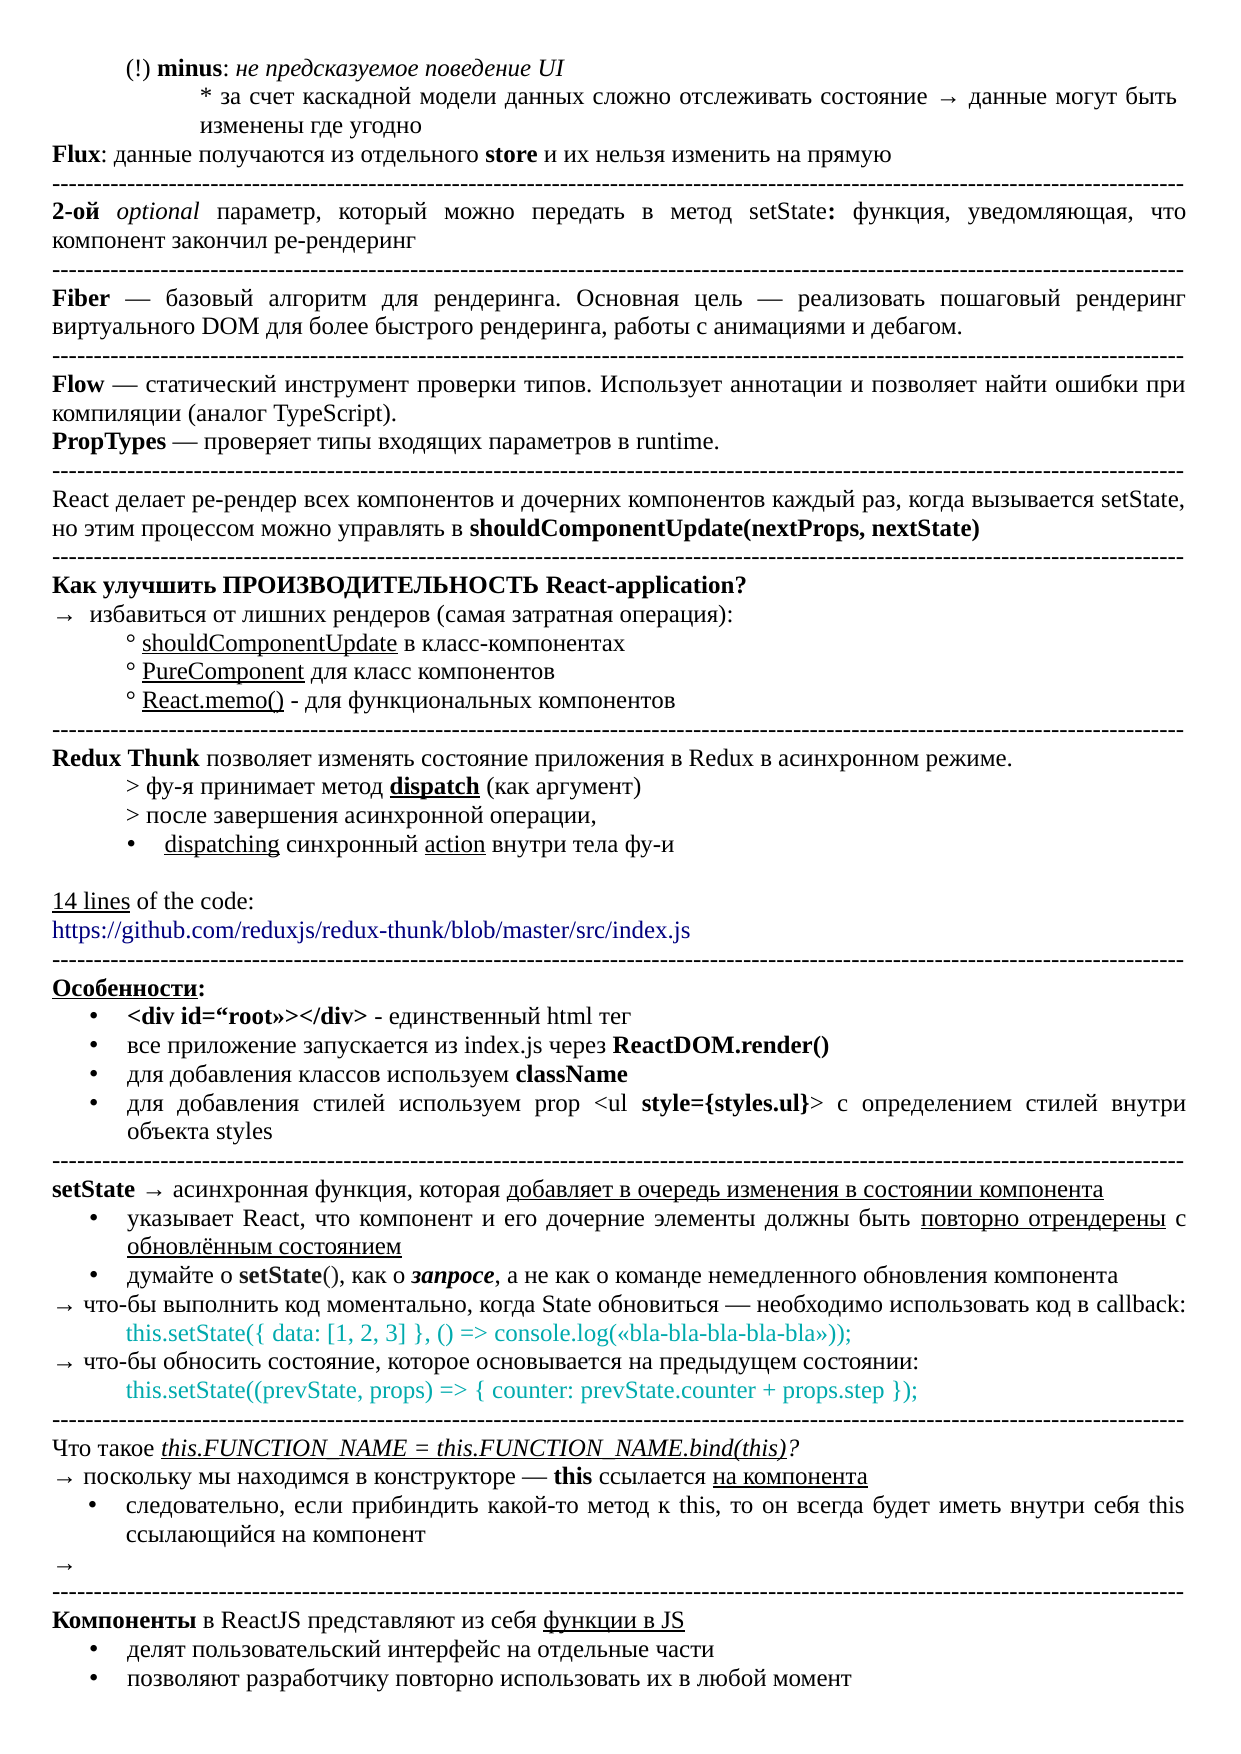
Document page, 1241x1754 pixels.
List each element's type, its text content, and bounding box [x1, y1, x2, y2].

text ---------------------------------------------------------------------------------------------------------------------------------------- [52, 340, 1187, 369]
text ---------------------------------------------------------------------------------------------------------------------------------------- [52, 1404, 1187, 1433]
text → что-бы обносить состояние, которое основывается на предыдущем состоянии: [52, 1346, 1187, 1375]
text Как улучшить ПРОИЗВОДИТЕЛЬНОСТЬ React-application? [52, 570, 1187, 599]
list делят пользовательский интерфейс на отдельные части [89, 1634, 1187, 1663]
text setState → асинхронная функция, которая добавляет в очередь изменения в состоянии компонента [52, 1174, 1187, 1203]
text ---------------------------------------------------------------------------------------------------------------------------------------- [52, 455, 1187, 484]
text > после завершения асинхронной операции, [52, 800, 1187, 829]
text ° PureComponent для класс компонентов [52, 656, 1187, 685]
list для добавления стилей используем prop <ul style={styles.ul}> с определением стилей внутри объекта styles [89, 1088, 1187, 1145]
text Особенности: [52, 973, 1187, 1001]
text this.setState((prevState, props) => { counter: prevState.counter + props.step }); [52, 1375, 1187, 1404]
text PropTypes — проверяет типы входящих параметров в runtime. [52, 426, 1187, 455]
list следовательно, если прибиндить какой-то метод к this, то он всегда будет иметь внутри себя this ссылающийся на компонент [88, 1490, 1187, 1548]
list позволяют разработчику повторно использовать их в любой момент [89, 1663, 1187, 1691]
text → поскольку мы находимся в конструкторе — this ссылается на компонента [52, 1461, 1187, 1490]
text → [52, 1548, 1187, 1576]
list для добавления классов используем className [89, 1059, 1187, 1088]
text 2-ой optional параметр, который можно передать в метод setState: функция, уведомляющая, что компонент закончил ре-рендеринг [52, 196, 1187, 254]
text ---------------------------------------------------------------------------------------------------------------------------------------- [52, 1576, 1187, 1605]
list все приложение запускается из index.js через ReactDOM.render() [89, 1030, 1187, 1059]
text ---------------------------------------------------------------------------------------------------------------------------------------- [52, 1145, 1187, 1174]
text React делает ре-рендер всех компонентов и дочерних компонентов каждый раз, когда вызывается setState, но этим процессом можно управлять в shouldComponentUpdate(nextProps, nextState) [52, 484, 1187, 541]
text → что-бы выполнить код моментально, когда State обновиться — необходимо использовать код в callback: [52, 1289, 1187, 1318]
text ---------------------------------------------------------------------------------------------------------------------------------------- [52, 168, 1187, 196]
list думайте о setState(), как о запросе, а не как о команде немедленного обновления компонента [89, 1260, 1187, 1289]
text Redux Thunk позволяет изменять состояние приложения в Redux в асинхронном режиме. [52, 743, 1187, 771]
list <div id=“root»></div> - единственный html тег [89, 1001, 1187, 1030]
text * за счет каскадной модели данных сложно отслеживать состояние → данные могут быть изменены где угодно [52, 81, 1187, 139]
text > фу-я принимает метод dispatch (как аргумент) [52, 771, 1187, 800]
text https://github.com/reduxjs/redux-thunk/blob/master/src/index.js [52, 915, 1187, 944]
text Fiber — базовый алгоритм для рендеринга. Основная цель — реализовать пошаговый рендеринг виртуального DOM для более быстрого рендеринга, работы с анимациями и дебагом. [52, 283, 1187, 340]
list dispatching синхронный action внутри тела фу-и [127, 829, 1187, 858]
text Flux: данные получаются из отдельного store и их нельзя изменить на прямую [52, 139, 1187, 168]
text Flow — статический инструмент проверки типов. Использует аннотации и позволяет найти ошибки при компиляции (аналог TypeScript). [52, 369, 1187, 426]
text (!) minus: не предсказуемое поведение UI [52, 53, 1187, 81]
text 14 lines of the code: [52, 886, 1187, 915]
text Что такое this.FUNCTION_NAME = this.FUNCTION_NAME.bind(this)? [52, 1433, 1187, 1461]
text ---------------------------------------------------------------------------------------------------------------------------------------- [52, 944, 1187, 973]
text ° React.memo() - для функциональных компонентов [52, 685, 1187, 714]
text this.setState({ data: [1, 2, 3] }, () => console.log(«bla-bla-bla-bla-bla»)); [52, 1318, 1187, 1346]
text Компоненты в ReactJS представляют из себя функции в JS [52, 1605, 1187, 1634]
list указывает React, что компонент и его дочерние элементы должны быть повторно отрендерены с обновлённым состоянием [89, 1203, 1187, 1260]
text ---------------------------------------------------------------------------------------------------------------------------------------- [52, 714, 1187, 743]
text ---------------------------------------------------------------------------------------------------------------------------------------- [52, 541, 1187, 570]
text → избавиться от лишних рендеров (самая затратная операция): [52, 599, 1187, 628]
text ---------------------------------------------------------------------------------------------------------------------------------------- [52, 254, 1187, 283]
text ° shouldComponentUpdate в класс-компонентах [52, 628, 1187, 656]
